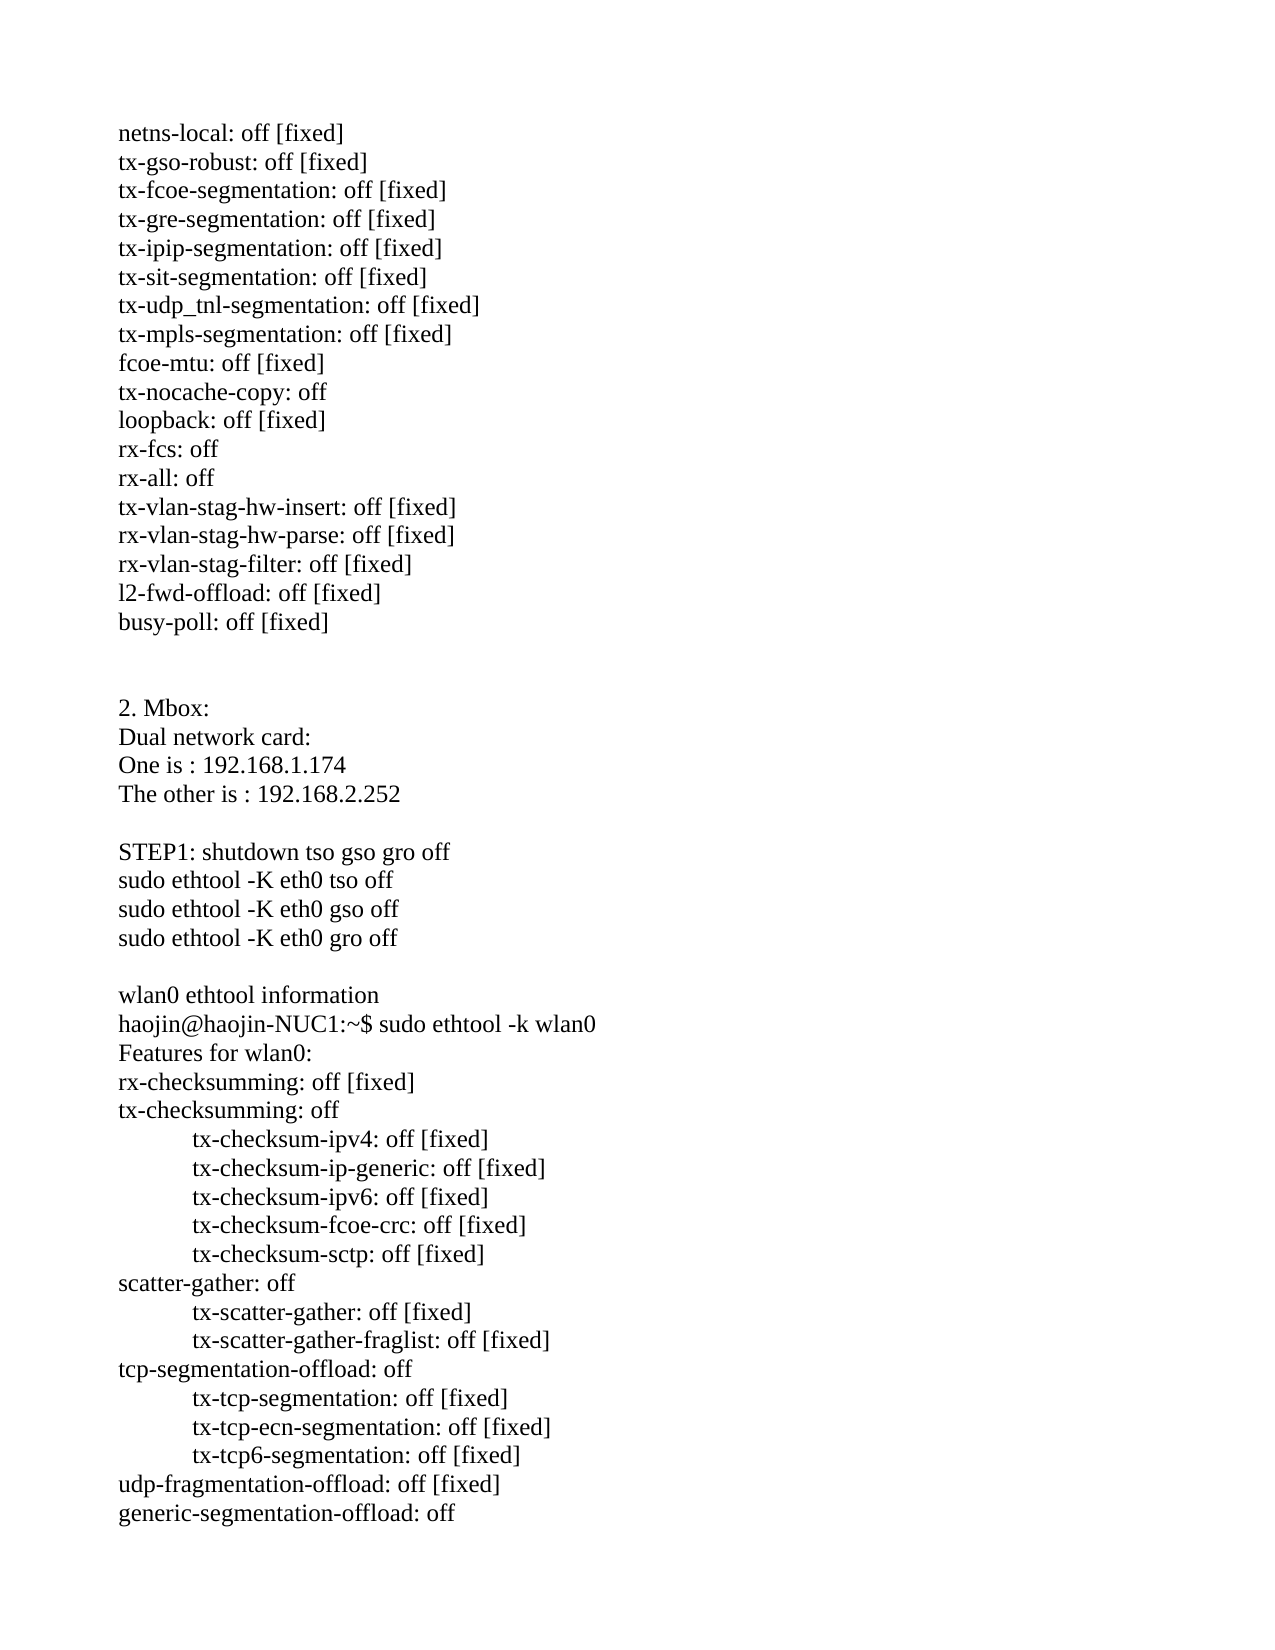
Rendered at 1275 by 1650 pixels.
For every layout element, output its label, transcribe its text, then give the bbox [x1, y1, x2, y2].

text tx-checksum-sctp: off [fixed] [118, 1239, 1157, 1268]
text busy-poll: off [fixed] [118, 607, 1157, 636]
text netns-local: off [fixed] [118, 118, 1157, 147]
text tx-vlan-stag-hw-insert: off [fixed] [118, 492, 1157, 521]
text sudo ethtool -K eth0 gro off [118, 923, 1157, 952]
text tcp-segmentation-offload: off [118, 1354, 1157, 1383]
text rx-all: off [118, 463, 1157, 492]
text One is : 192.168.1.174 [118, 751, 1157, 779]
text tx-checksum-ipv6: off [fixed] [118, 1182, 1157, 1211]
text l2-fwd-offload: off [fixed] [118, 578, 1157, 607]
text 2. Mbox: [118, 693, 1157, 722]
text tx-checksum-ipv4: off [fixed] [118, 1124, 1157, 1153]
text tx-checksum-fcoe-crc: off [fixed] [118, 1211, 1157, 1239]
text loopback: off [fixed] [118, 406, 1157, 434]
text wlan0 ethtool information [118, 981, 1157, 1009]
text scatter-gather: off [118, 1268, 1157, 1297]
text tx-gso-robust: off [fixed] [118, 147, 1157, 176]
text tx-tcp-segmentation: off [fixed] [118, 1383, 1157, 1412]
text tx-sit-segmentation: off [fixed] [118, 262, 1157, 291]
text tx-tcp-ecn-segmentation: off [fixed] [118, 1412, 1157, 1441]
text Features for wlan0: [118, 1038, 1157, 1067]
text sudo ethtool -K eth0 gso off [118, 894, 1157, 923]
text Dual network card: [118, 722, 1157, 751]
text rx-vlan-stag-filter: off [fixed] [118, 549, 1157, 578]
text tx-nocache-copy: off [118, 377, 1157, 406]
text tx-mpls-segmentation: off [fixed] [118, 319, 1157, 348]
text rx-checksumming: off [fixed] [118, 1067, 1157, 1096]
text tx-tcp6-segmentation: off [fixed] [118, 1441, 1157, 1469]
text haojin@haojin-NUC1:~$ sudo ethtool -k wlan0 [118, 1009, 1157, 1038]
text tx-fcoe-segmentation: off [fixed] [118, 176, 1157, 204]
text STEP1: shutdown tso gso gro off [118, 837, 1157, 866]
text sudo ethtool -K eth0 tso off [118, 866, 1157, 894]
text rx-vlan-stag-hw-parse: off [fixed] [118, 521, 1157, 549]
text tx-checksumming: off [118, 1096, 1157, 1124]
text generic-segmentation-offload: off [118, 1498, 1157, 1527]
text tx-gre-segmentation: off [fixed] [118, 204, 1157, 233]
text tx-checksum-ip-generic: off [fixed] [118, 1153, 1157, 1182]
text rx-fcs: off [118, 434, 1157, 463]
text tx-udp_tnl-segmentation: off [fixed] [118, 291, 1157, 319]
text The other is : 192.168.2.252 [118, 779, 1157, 808]
text udp-fragmentation-offload: off [fixed] [118, 1469, 1157, 1498]
text fcoe-mtu: off [fixed] [118, 348, 1157, 377]
text tx-ipip-segmentation: off [fixed] [118, 233, 1157, 262]
text tx-scatter-gather-fraglist: off [fixed] [118, 1326, 1157, 1354]
text tx-scatter-gather: off [fixed] [118, 1297, 1157, 1326]
